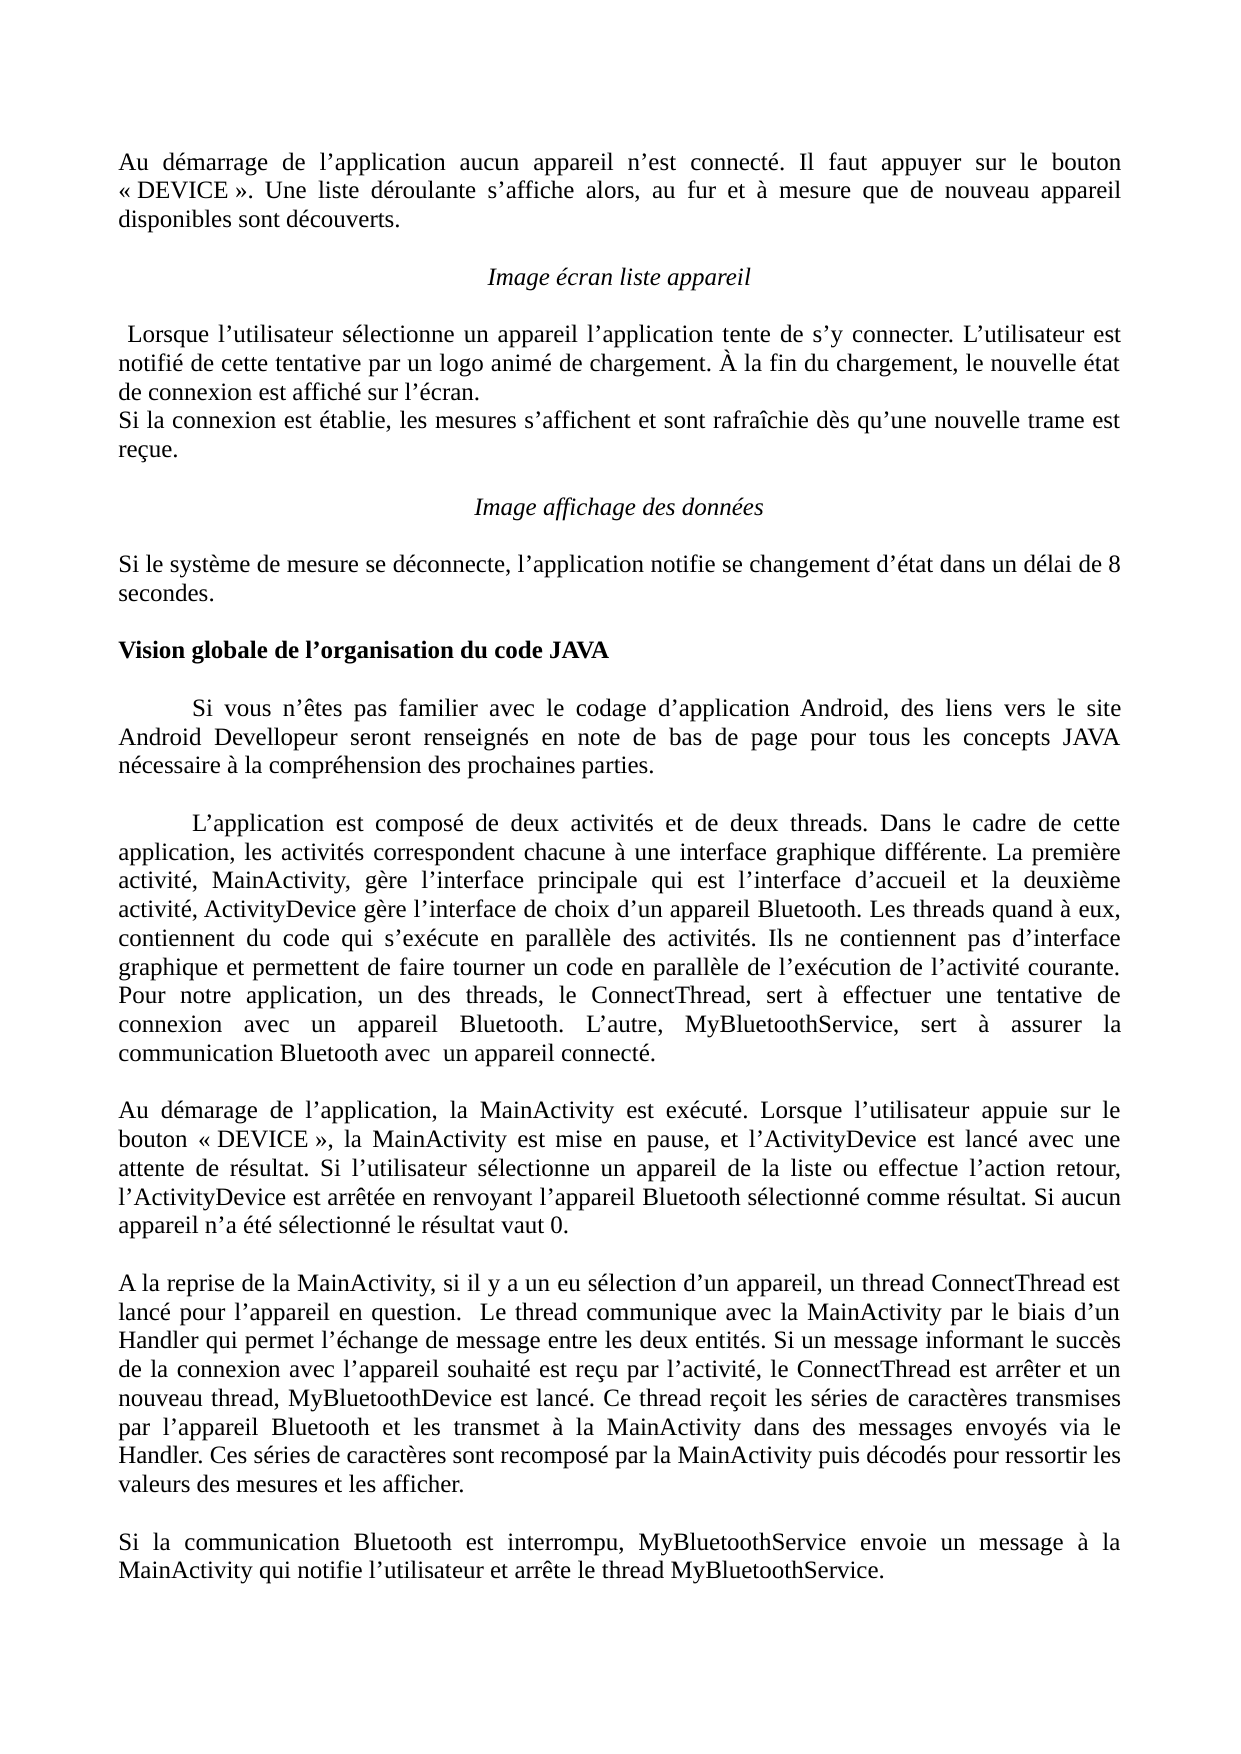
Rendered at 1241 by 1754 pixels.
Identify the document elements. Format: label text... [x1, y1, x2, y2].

text Si la communication Bluetooth est interrompu, MyBluetoothService envoie un message à la MainActivity qui notifie l’utilisateur et arrête le thread MyBluetoothService. [118, 1527, 1122, 1584]
text Au démarrage de l’application aucun appareil n’est connecté. Il faut appuyer sur le bouton « DEVICE ». Une liste déroulante s’affiche alors, au fur et à mesure que de nouveau appareil disponibles sont découverts. [118, 147, 1122, 233]
text Vision globale de l’organisation du code JAVA [118, 636, 1122, 664]
text Si la connexion est établie, les mesures s’affichent et sont rafraîchie dès qu’une nouvelle trame est reçue. [118, 406, 1122, 463]
text Image écran liste appareil [118, 262, 1122, 291]
text A la reprise de la MainActivity, si il y a un eu sélection d’un appareil, un thread ConnectThread est lancé pour l’appareil en question. Le thread communique avec la MainActivity par le biais d’un Handler qui permet l’échange de message entre les deux entités. Si un message informant le succès de la connexion avec l’appareil souhaité est reçu par l’activité, le ConnectThread est arrêter et un nouveau thread, MyBluetoothDevice est lancé. Ce thread reçoit les séries de caractères transmises par l’appareil Bluetooth et les transmet à la MainActivity dans des messages envoyés via le Handler. Ces séries de caractères sont recomposé par la MainActivity puis décodés pour ressortir les valeurs des mesures et les afficher. [118, 1268, 1122, 1498]
text Au démarage de l’application, la MainActivity est exécuté. Lorsque l’utilisateur appuie sur le bouton « DEVICE », la MainActivity est mise en pause, et l’ActivityDevice est lancé avec une attente de résultat. Si l’utilisateur sélectionne un appareil de la liste ou effectue l’action retour, l’ActivityDevice est arrêtée en renvoyant l’appareil Bluetooth sélectionné comme résultat. Si aucun appareil n’a été sélectionné le résultat vaut 0. [118, 1096, 1122, 1239]
text Lorsque l’utilisateur sélectionne un appareil l’application tente de s’y connecter. L’utilisateur est notifié de cette tentative par un logo animé de chargement. À la fin du chargement, le nouvelle état de connexion est affiché sur l’écran. [118, 319, 1122, 406]
text Si vous n’êtes pas familier avec le codage d’application Android, des liens vers le site Android Devellopeur seront renseignés en note de bas de page pour tous les concepts JAVA nécessaire à la compréhension des prochaines parties. [118, 693, 1122, 779]
text L’application est composé de deux activités et de deux threads. Dans le cadre de cette application, les activités correspondent chacune à une interface graphique différente. La première activité, MainActivity, gère l’interface principale qui est l’interface d’accueil et la deuxième activité, ActivityDevice gère l’interface de choix d’un appareil Bluetooth. Les threads quand à eux, contiennent du code qui s’exécute en parallèle des activités. Ils ne contiennent pas d’interface graphique et permettent de faire tourner un code en parallèle de l’exécution de l’activité courante. Pour notre application, un des threads, le ConnectThread, sert à effectuer une tentative de connexion avec un appareil Bluetooth. L’autre, MyBluetoothService, sert à assurer la communication Bluetooth avec un appareil connecté. [118, 808, 1122, 1067]
text Image affichage des données [118, 492, 1122, 521]
text Si le système de mesure se déconnecte, l’application notifie se changement d’état dans un délai de 8 secondes. [118, 549, 1122, 607]
